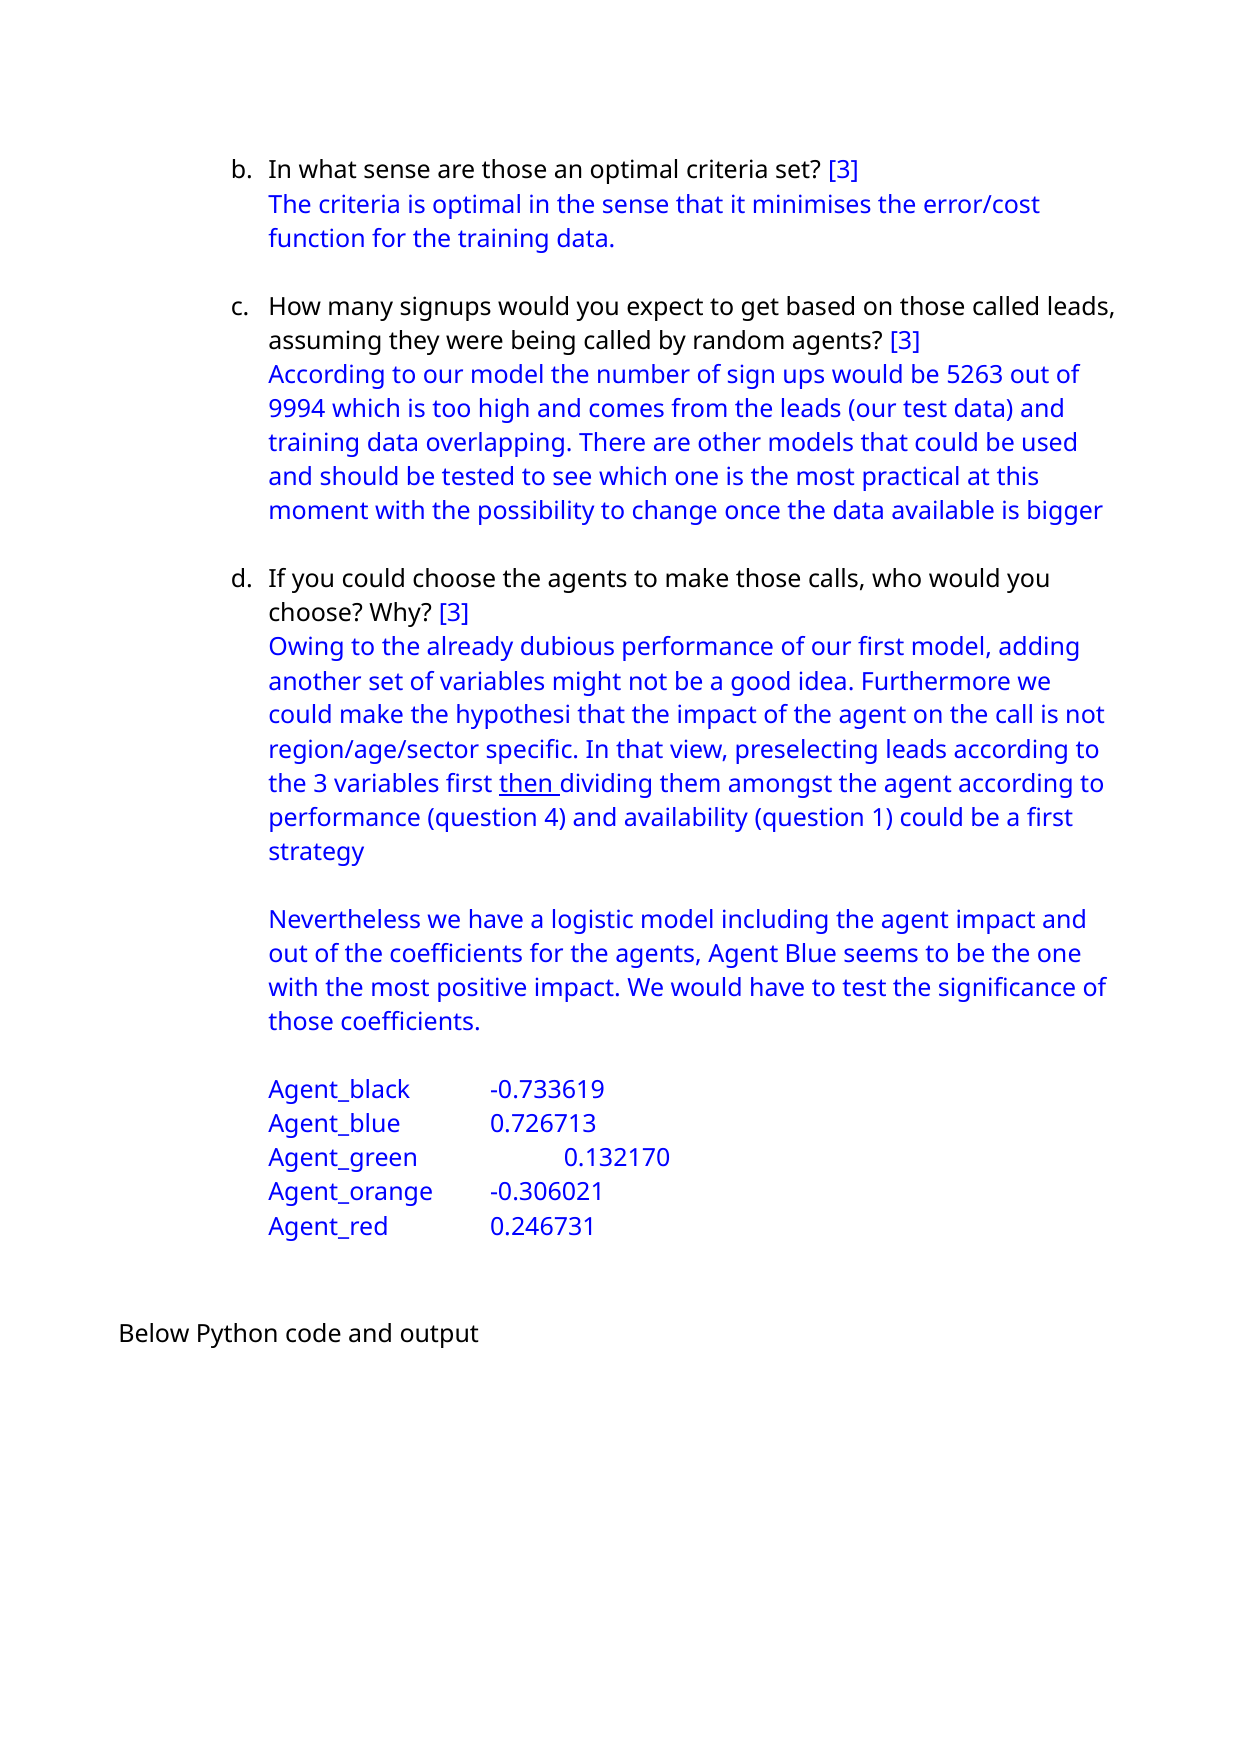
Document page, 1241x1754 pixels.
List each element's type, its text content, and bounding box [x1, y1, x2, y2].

text Agent_orange -0.306021 [268, 1174, 1122, 1208]
text According to our model the number of sign ups would be 5263 out of 9994 which is too high and comes from the leads (our test data) and training data overlapping. There are other models that could be used and should be tested to see which one is the most practical at this moment with the possibility to change once the data available is bigger [231, 357, 1122, 527]
text Agent_black -0.733619 [268, 1072, 1122, 1106]
text Owing to the already dubious performance of our first model, adding another set of variables might not be a good idea. Furthermore we could make the hypothesi that the impact of the agent on the call is not region/age/sector specific. In that view, preselecting leads according to the 3 variables first then dividing them amongst the agent according to performance (question 4) and availability (question 1) could be a first strategy [268, 629, 1122, 867]
text Agent_red 0.246731 [268, 1208, 1122, 1242]
text Agent_blue 0.726713 [268, 1106, 1122, 1140]
text Below Python code and output [118, 1315, 1122, 1349]
text The criteria is optimal in the sense that it minimises the error/cost function for the training data. [231, 186, 1122, 254]
list If you could choose the agents to make those calls, who would you choose? Why? [3] [231, 561, 1122, 629]
list How many signups would you expect to get based on those called leads, assuming they were being called by random agents? [3] [231, 288, 1122, 357]
text Agent_green 0.132170 [268, 1140, 1122, 1174]
list In what sense are those an optimal criteria set? [3] [231, 152, 1122, 186]
text Nevertheless we have a logistic model including the agent impact and out of the coefficients for the agents, Agent Blue seems to be the one with the most positive impact. We would have to test the significance of those coefficients. [268, 902, 1122, 1038]
